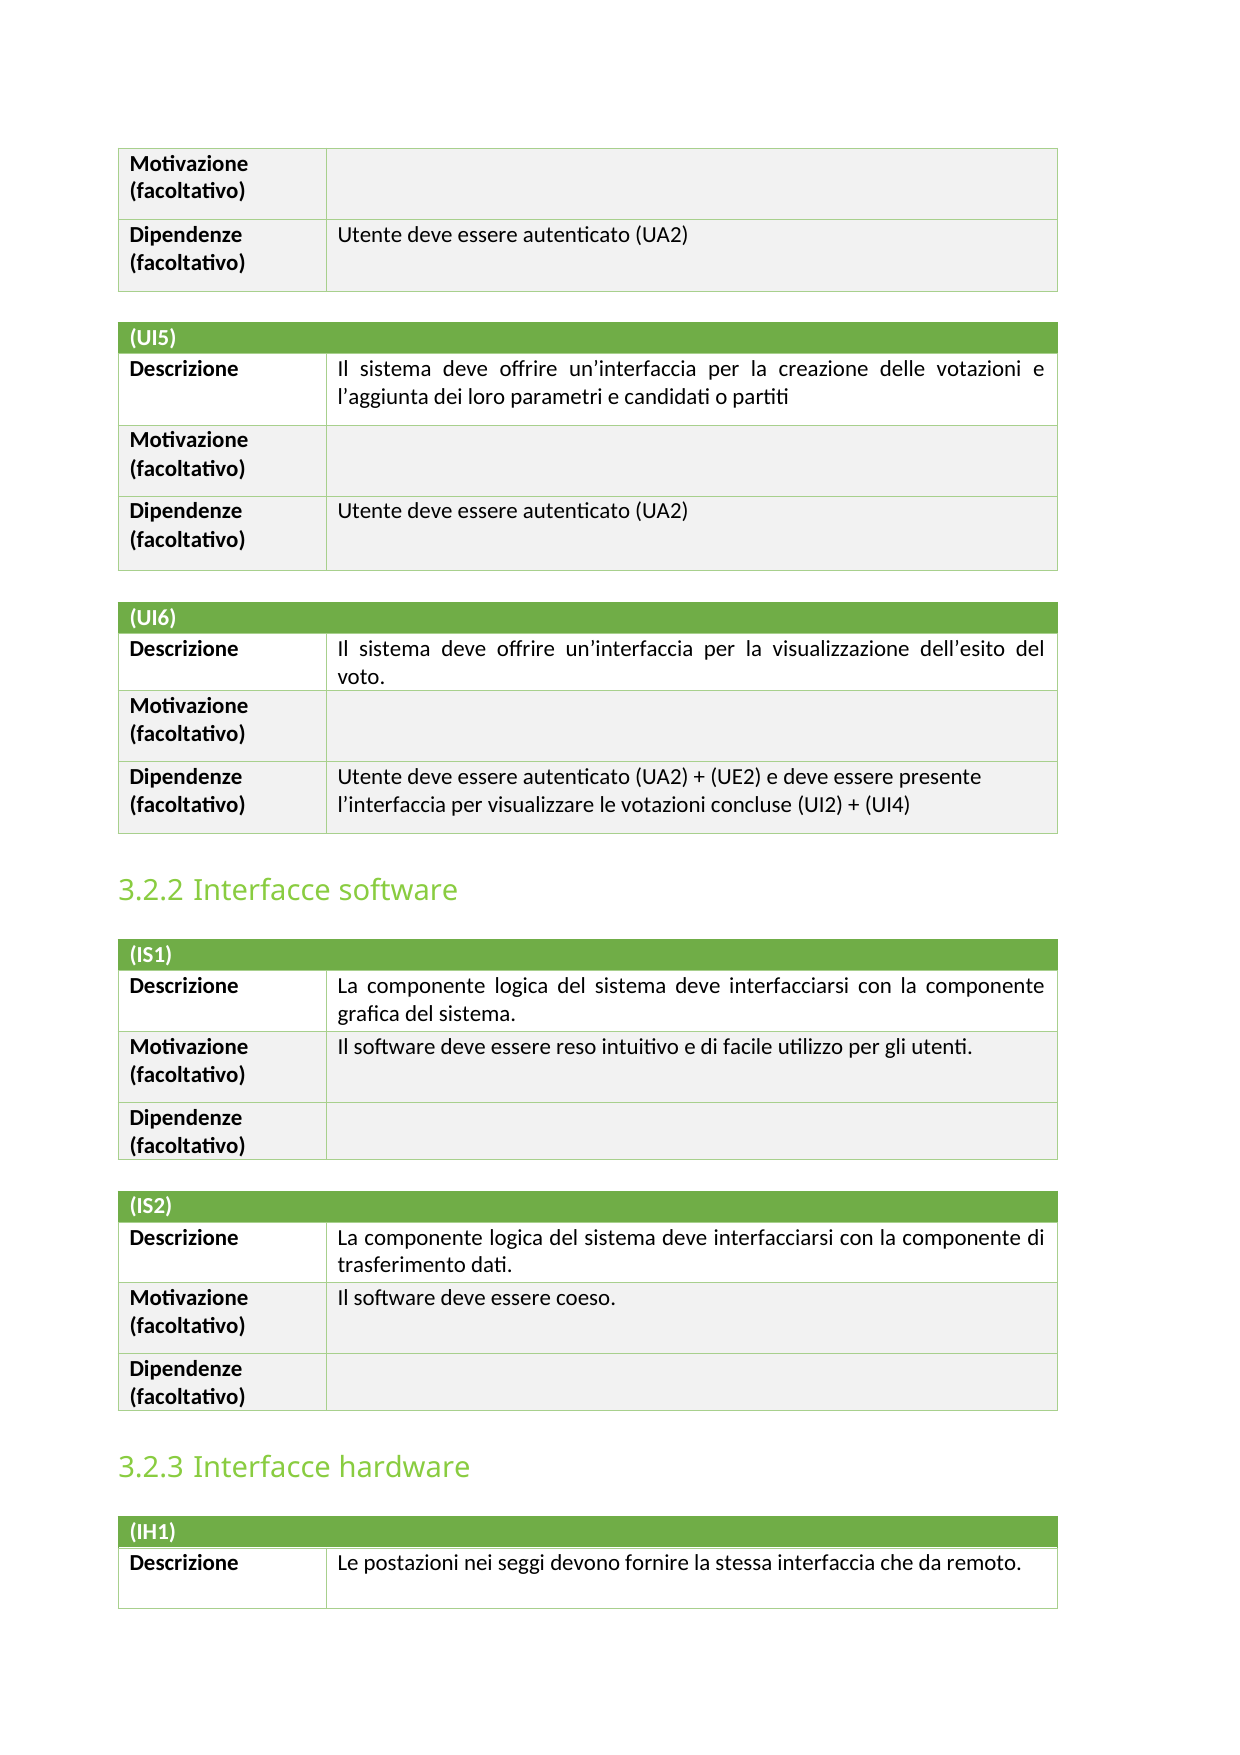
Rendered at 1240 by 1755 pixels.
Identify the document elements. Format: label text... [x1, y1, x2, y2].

table_cell [327, 1103, 1057, 1159]
table_header [326, 603, 1057, 633]
table_cell Descrizione [119, 1223, 326, 1282]
table_header (UI6) [119, 603, 326, 633]
table_cell Dipendenze (facoltativo) [119, 1103, 326, 1159]
subtitle Interfacce hardware [118, 1446, 1121, 1486]
table_header (IH1) [119, 1518, 326, 1547]
table_cell La componente logica del sistema deve interfacciarsi con la componente grafica del sistema. [327, 971, 1057, 1031]
table_cell Descrizione [119, 1549, 326, 1608]
table_cell Il sistema deve offrire un’interfaccia per la visualizzazione dell’esito del voto. [327, 634, 1057, 690]
table_header (IS1) [119, 940, 326, 970]
table_cell [327, 149, 1057, 219]
table_cell Dipendenze (facoltativo) [119, 220, 326, 291]
table_cell Utente deve essere autenticato (UA2) + (UE2) e deve essere presente l’interfaccia per visualizzare le votazioni concluse (UI2) + (UI4) [327, 762, 1057, 833]
table_cell Dipendenze (facoltativo) [119, 497, 326, 570]
table_cell [327, 691, 1057, 761]
table_header [326, 1192, 1057, 1222]
table_cell [327, 1354, 1057, 1410]
table_cell Utente deve essere autenticato (UA2) [327, 220, 1057, 291]
table_header [326, 940, 1057, 970]
table_cell Dipendenze (facoltativo) [119, 1354, 326, 1410]
table_header [326, 1518, 1057, 1547]
table_cell Descrizione [119, 634, 326, 690]
table_cell Il software deve essere reso intuitivo e di facile utilizzo per gli utenti. [327, 1032, 1057, 1102]
table_cell Motivazione (facoltativo) [119, 149, 326, 219]
table_cell Descrizione [119, 354, 326, 424]
table_cell Motivazione (facoltativo) [119, 1032, 326, 1102]
table_header (IS2) [119, 1192, 326, 1222]
subtitle Interfacce software [118, 869, 1121, 908]
table_cell Motivazione (facoltativo) [119, 691, 326, 761]
table_header [326, 323, 1057, 353]
table_cell Le postazioni nei seggi devono fornire la stessa interfaccia che da remoto. [327, 1549, 1057, 1608]
table_cell Il sistema deve offrire un’interfaccia per la creazione delle votazioni e l’aggiunta dei loro parametri e candidati o partiti [327, 354, 1057, 424]
table_cell Utente deve essere autenticato (UA2) [327, 497, 1057, 570]
table_cell Motivazione (facoltativo) [119, 1283, 326, 1353]
table_cell [327, 426, 1057, 496]
table_cell Motivazione (facoltativo) [119, 426, 326, 496]
table_cell La componente logica del sistema deve interfacciarsi con la componente di trasferimento dati. [327, 1223, 1057, 1282]
table_cell Il software deve essere coeso. [327, 1283, 1057, 1353]
table_header (UI5) [119, 323, 326, 353]
table_cell Descrizione [119, 971, 326, 1031]
table_cell Dipendenze (facoltativo) [119, 762, 326, 833]
